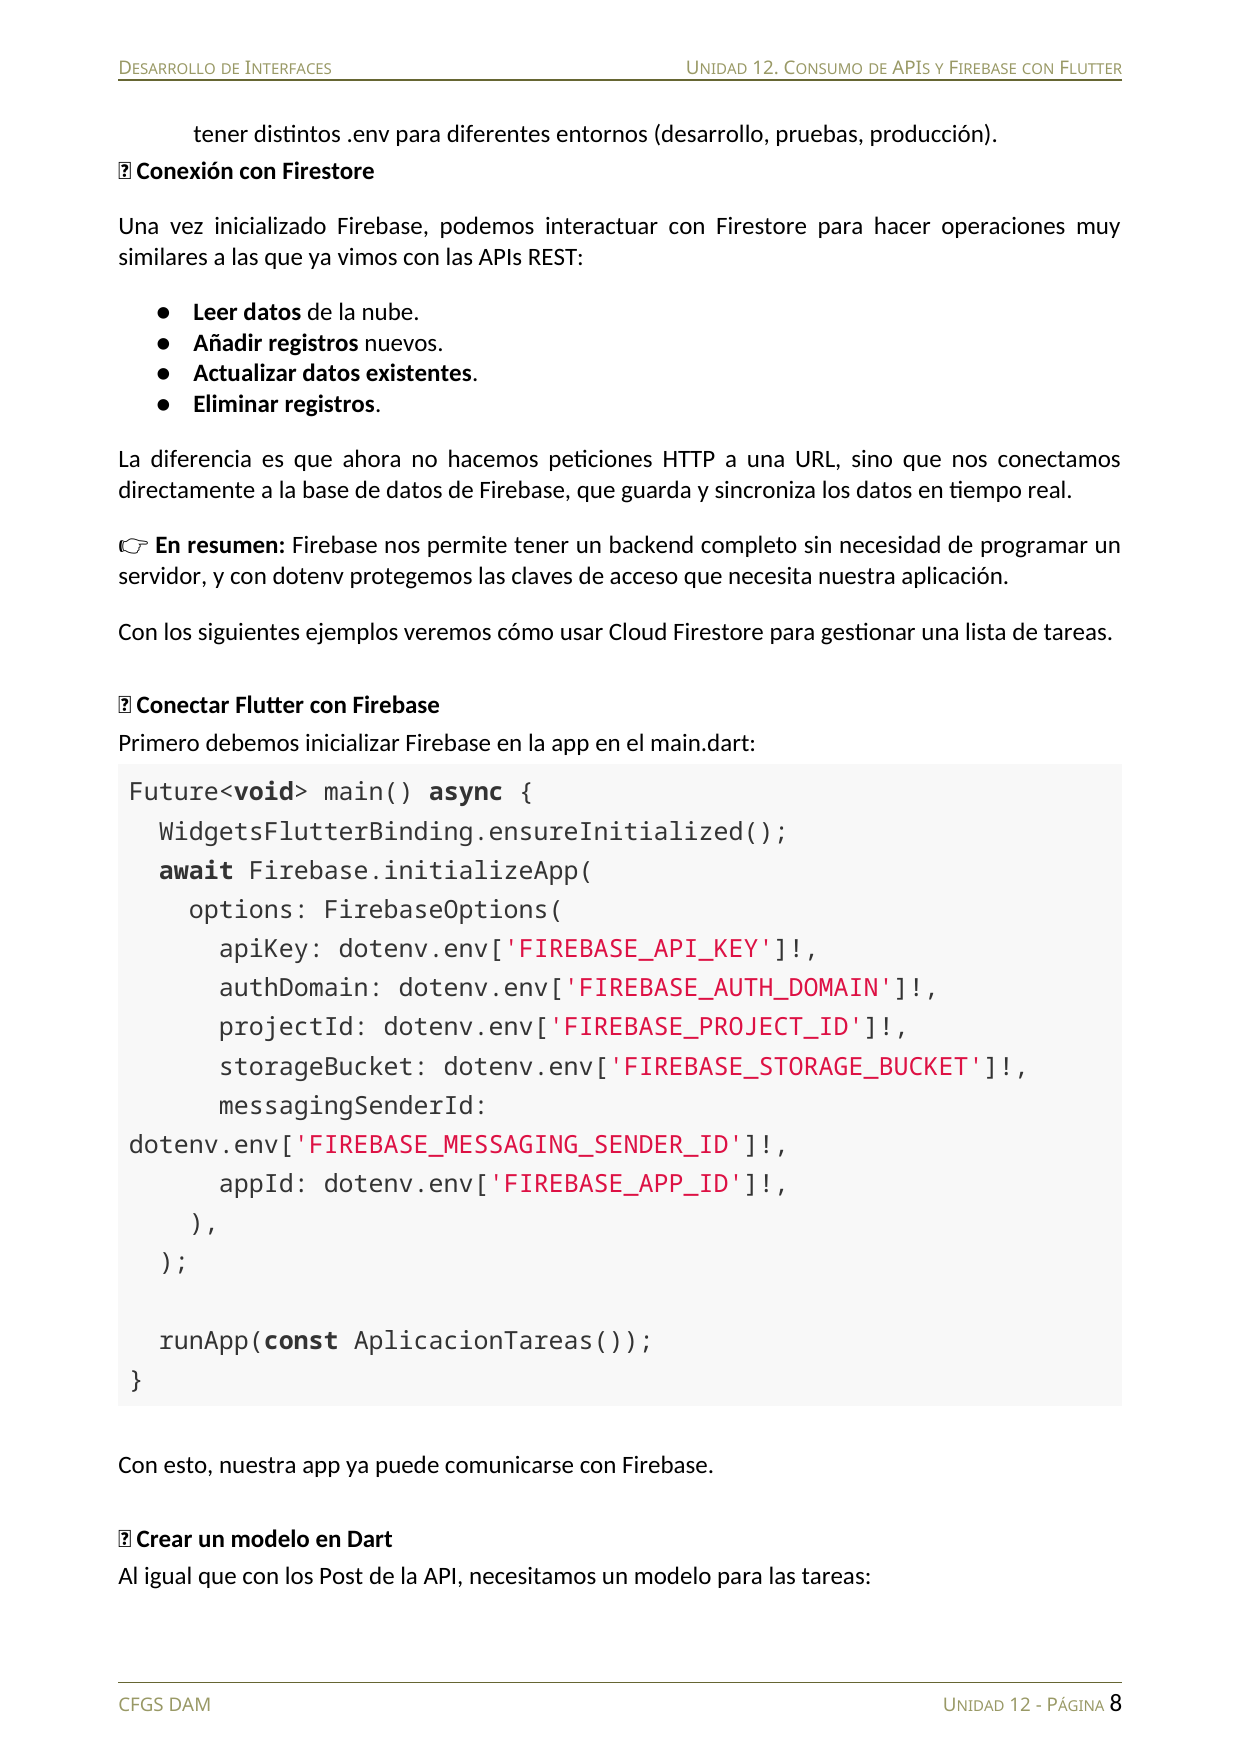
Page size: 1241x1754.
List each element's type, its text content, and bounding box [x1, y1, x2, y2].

text Con los siguientes ejemplos veremos cómo usar Cloud Firestore para gestionar una lista de tareas. [118, 616, 1122, 646]
list Eliminar registros. [156, 388, 1122, 419]
table_header Future<void> main() async { WidgetsFlutterBinding.ensureInitialized(); await Firebase.initializeApp( options: FirebaseOptions( apiKey: dotenv.env['FIREBASE_API_KEY']!, authDomain: dotenv.env['FIREBASE_AUTH_DOMAIN']!, projectId: dotenv.env['FIREBASE_PROJECT_ID']!, storageBucket: dotenv.env['FIREBASE_STORAGE_BUCKET']!, messagingSenderId: dotenv.env['FIREBASE_MESSAGING_SENDER_ID']!, appId: dotenv.env['FIREBASE_APP_ID']!, ), ); runApp(const AplicacionTareas()); } [118, 764, 1122, 1406]
text Con esto, nuestra app ya puede comunicarse con Firebase. [118, 1449, 1122, 1479]
list Actualizar datos existentes. [156, 358, 1122, 388]
text Primero debemos inicializar Firebase en la app en el main.dart: [118, 727, 1122, 757]
text 🔷 Conectar Flutter con Firebase [118, 690, 1122, 720]
text 🔹 Conexión con Firestore [118, 155, 1122, 186]
text Al igual que con los Post de la API, necesitamos un modelo para las tareas: [118, 1560, 1122, 1590]
list Leer datos de la nube. [156, 297, 1122, 327]
text La diferencia es que ahora no hacemos peticiones HTTP a una URL, sino que nos conectamos directamente a la base de datos de Firebase, que guarda y sincroniza los datos en tiempo real. [118, 444, 1122, 505]
list tener distintos .env para diferentes entornos (desarrollo, pruebas, producción). [156, 118, 1122, 148]
text Una vez inicializado Firebase, podemos interactuar con Firestore para hacer operaciones muy similares a las que ya vimos con las APIs REST: [118, 211, 1122, 272]
list Añadir registros nuevos. [156, 327, 1122, 358]
text 👉 En resumen: Firebase nos permite tener un backend completo sin necesidad de programar un servidor, y con dotenv protegemos las claves de acceso que necesita nuestra aplicación. [118, 530, 1122, 591]
text 🔷 Crear un modelo en Dart [118, 1523, 1122, 1553]
